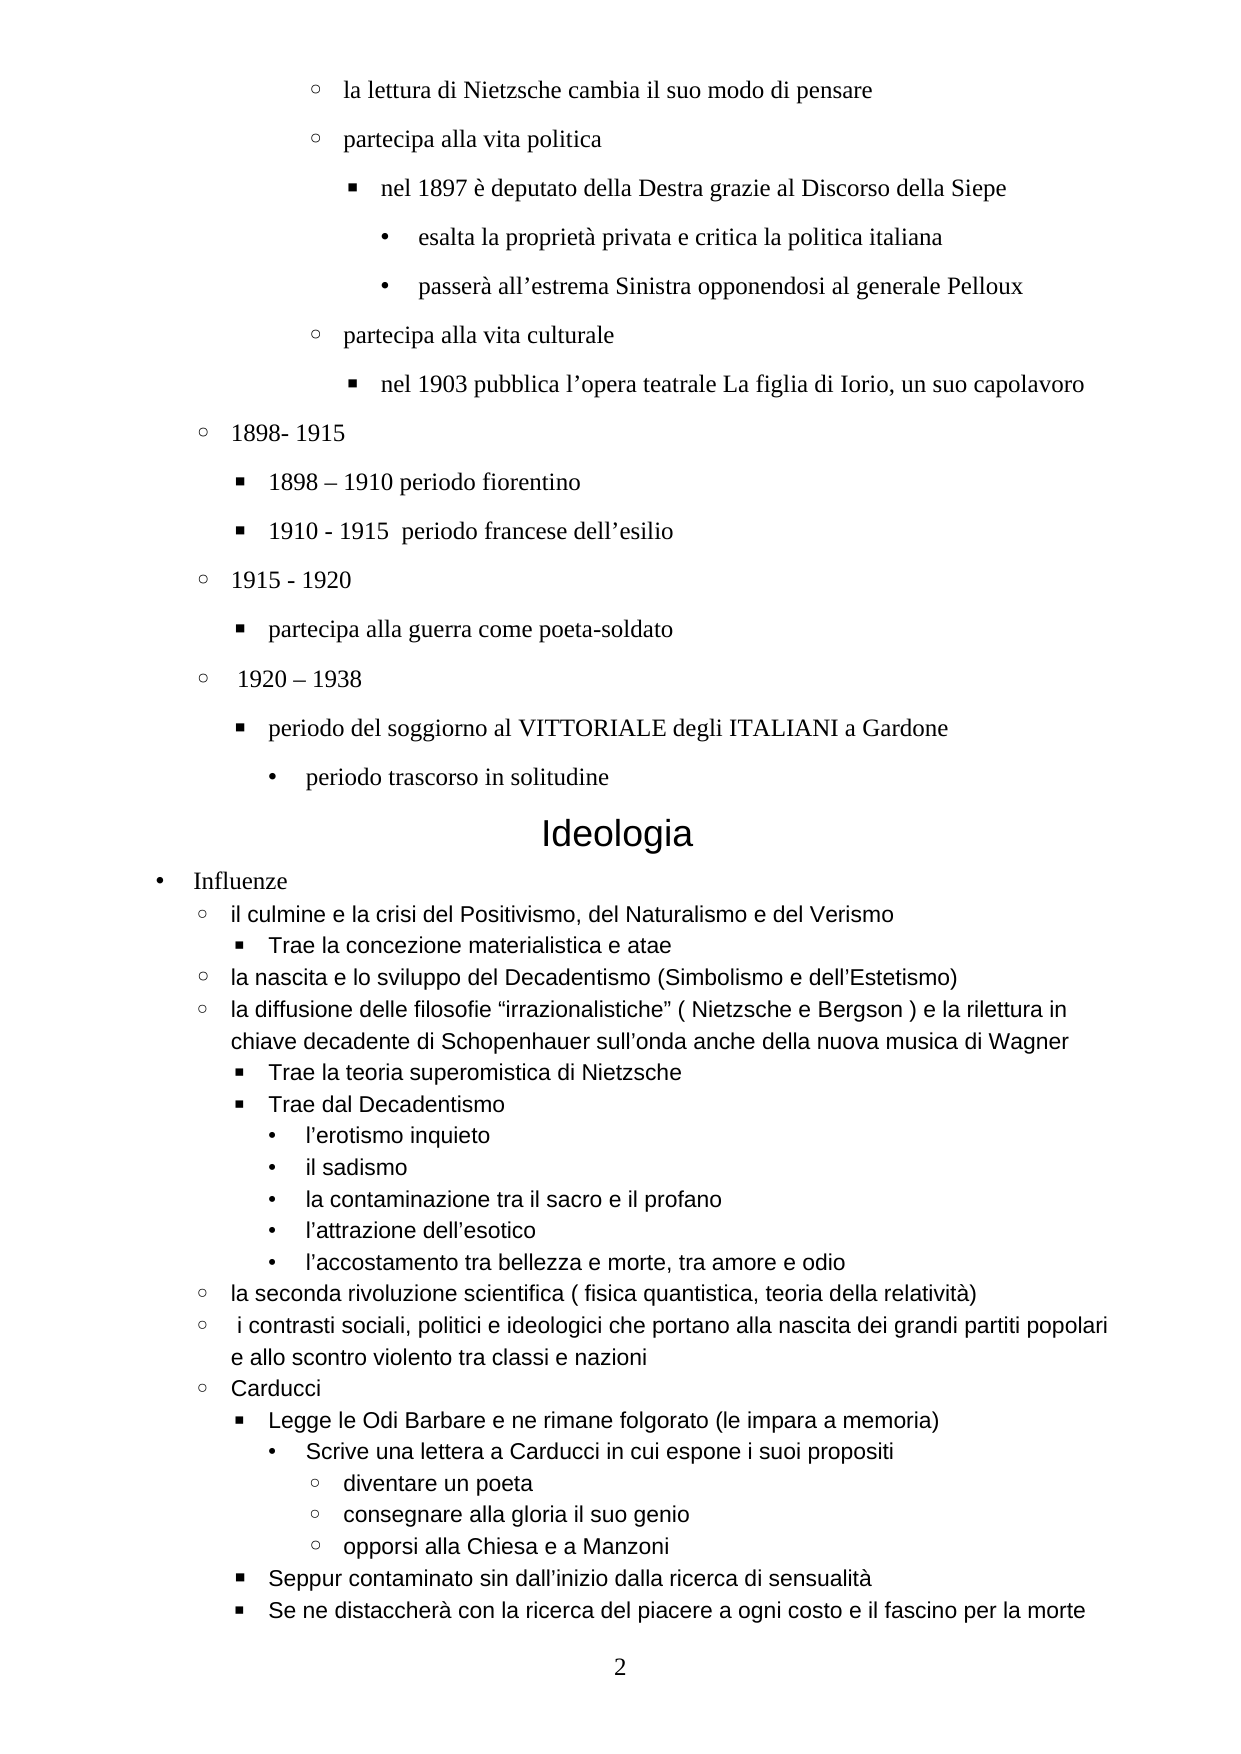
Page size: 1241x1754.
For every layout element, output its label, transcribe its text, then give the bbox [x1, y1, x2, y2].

list il sadismo [268, 1154, 1122, 1180]
list 1910 - 1915 periodo francese dell’esilio [231, 516, 1122, 545]
list partecipa alla vita culturale [306, 320, 1122, 349]
list partecipa alla vita politica [306, 124, 1122, 153]
list Trae la concezione materialistica e atae [231, 932, 1122, 959]
list l’accostamento tra bellezza e morte, tra amore e odio [268, 1249, 1122, 1275]
list Carducci [193, 1375, 1122, 1401]
list opporsi alla Chiesa e a Manzoni [306, 1533, 1122, 1560]
list nel 1903 pubblica l’opera teatrale La figlia di Iorio, un suo capolavoro [343, 369, 1122, 398]
subtitle Ideologia [118, 811, 1122, 854]
list consegnare alla gloria il suo genio [306, 1501, 1122, 1528]
list diventare un poeta [306, 1470, 1122, 1496]
list Scrive una lettera a Carducci in cui espone i suoi propositi [268, 1438, 1122, 1464]
list il culmine e la crisi del Positivismo, del Naturalismo e del Verismo [193, 901, 1122, 927]
list Se ne distaccherà con la ricerca del piacere a ogni costo e il fascino per la morte [231, 1597, 1122, 1623]
list la seconda rivoluzione scientifica ( fisica quantistica, teoria della relatività) [193, 1280, 1122, 1307]
list passerà all’estrema Sinistra opponendosi al generale Pelloux [381, 271, 1122, 300]
list Trae dal Decadentismo [231, 1091, 1122, 1117]
list 1915 - 1920 [193, 566, 1122, 594]
list 1898- 1915 [193, 418, 1122, 447]
list 1898 – 1910 periodo fiorentino [231, 467, 1122, 496]
list periodo trascorso in solitudine [268, 762, 1122, 791]
list Seppur contaminato sin dall’inizio dalla ricerca di sensualità [231, 1565, 1122, 1592]
list nel 1897 è deputato della Destra grazie al Discorso della Siepe [343, 173, 1122, 202]
list Influenze [156, 866, 1122, 895]
list la contaminazione tra il sacro e il profano [268, 1186, 1122, 1212]
list Legge le Odi Barbare e ne rimane folgorato (le impara a memoria) [231, 1407, 1122, 1433]
list l’attrazione dell’esotico [268, 1217, 1122, 1243]
list la diffusione delle filosofie “irrazionalistiche” ( Nietzsche e Bergson ) e la rilettura in chiave decadente di Schopenhauer sull’onda anche della nuova musica di Wagner [193, 996, 1122, 1054]
list Trae la teoria superomistica di Nietzsche [231, 1059, 1122, 1086]
list esalta la proprietà privata e critica la politica italiana [381, 222, 1122, 251]
list partecipa alla guerra come poeta-soldato [231, 614, 1122, 643]
list l’erotismo inquieto [268, 1122, 1122, 1149]
list periodo del soggiorno al VITTORIALE degli ITALIANI a Gardone [231, 713, 1122, 741]
list la nascita e lo sviluppo del Decadentismo (Simbolismo e dell’Estetismo) [193, 964, 1122, 991]
list la lettura di Nietzsche cambia il suo modo di pensare [306, 75, 1122, 104]
list 1920 – 1938 [193, 664, 1122, 692]
list i contrasti sociali, politici e ideologici che portano alla nascita dei grandi partiti popolari e allo scontro violento tra classi e nazioni [193, 1312, 1122, 1370]
